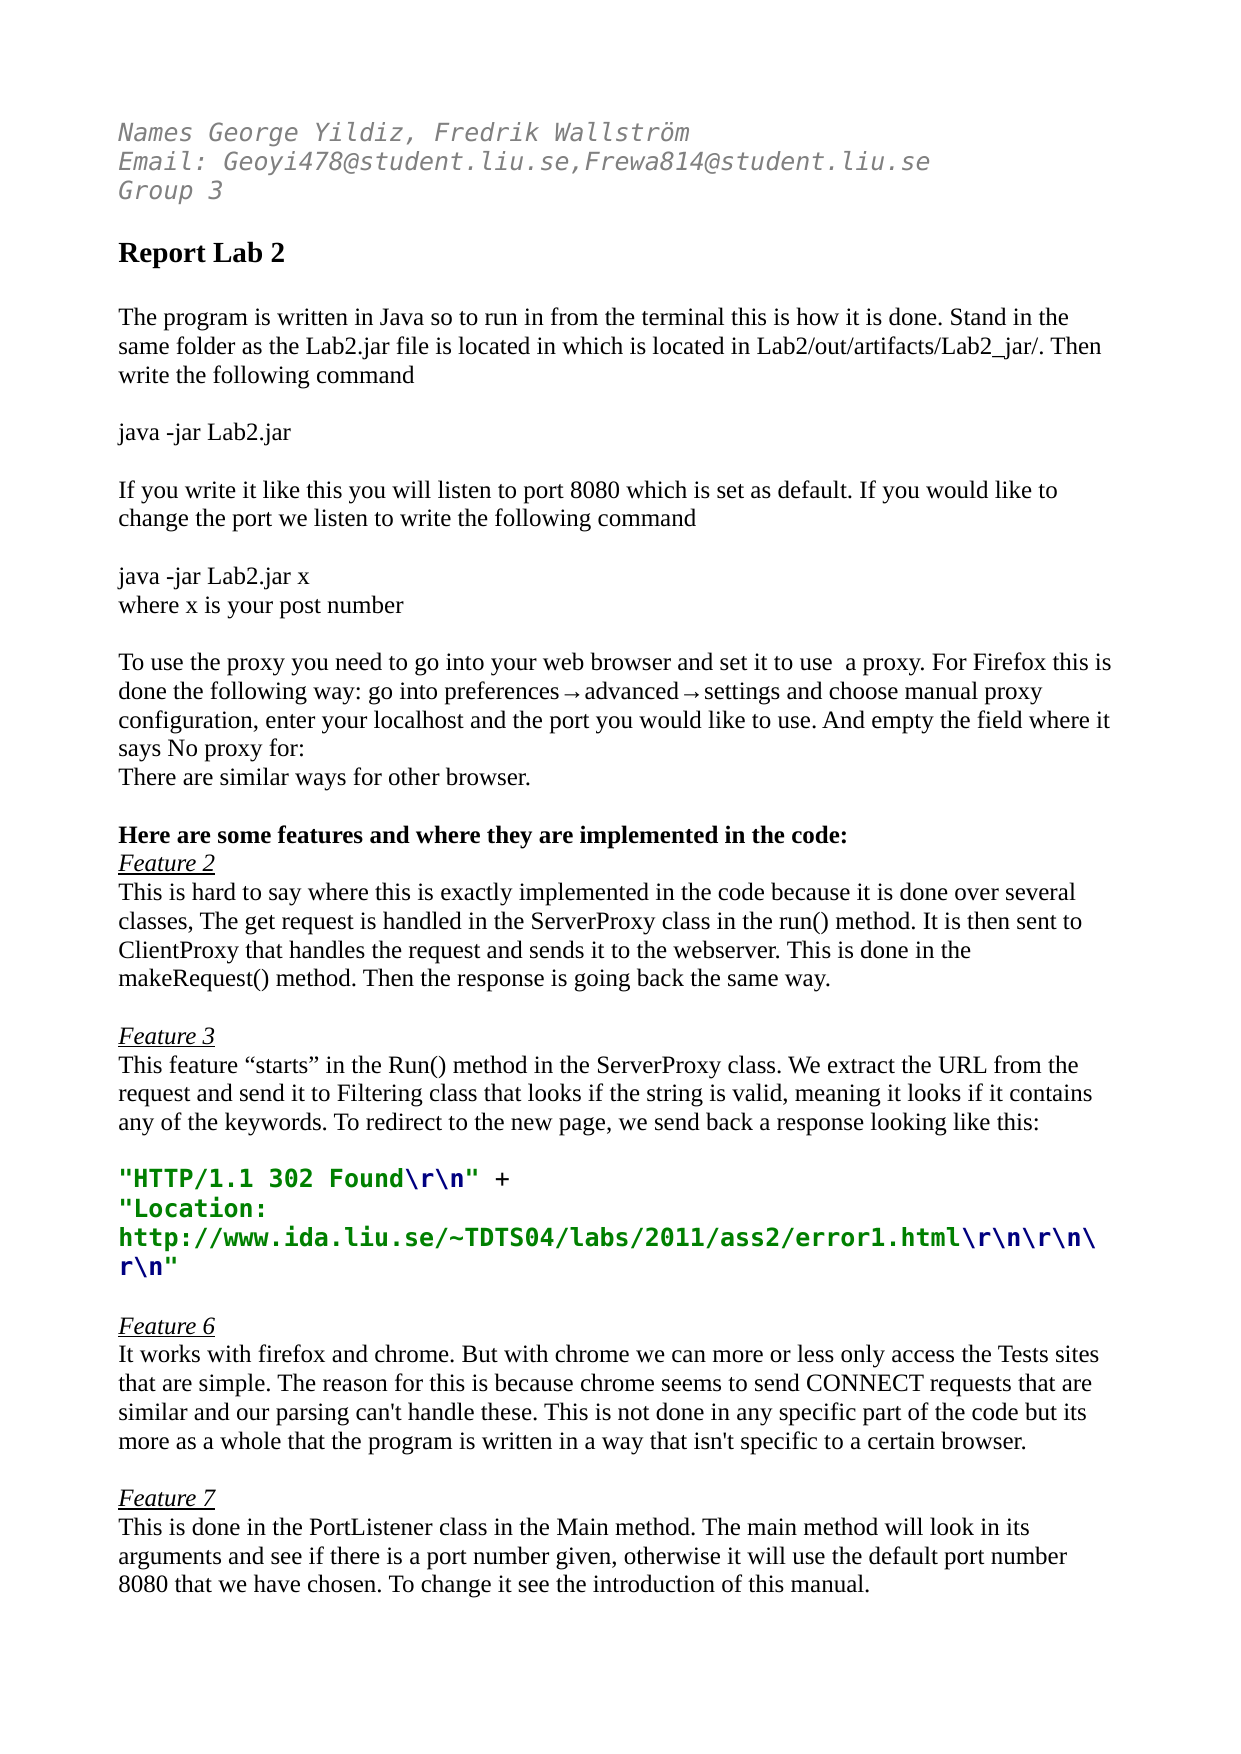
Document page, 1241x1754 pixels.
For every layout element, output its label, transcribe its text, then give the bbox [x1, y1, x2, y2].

text The program is written in Java so to run in from the terminal this is how it is done. Stand in the same folder as the Lab2.jar file is located in which is located in Lab2/out/artifacts/Lab2_jar/. Then write the following command [118, 302, 1122, 417]
text This feature “starts” in the Run() method in the ServerProxy class. We extract the URL from the request and send it to Filtering class that looks if the string is valid, meaning it looks if it contains any of the keywords. To redirect to the new page, we send back a response looking like this: [118, 1050, 1122, 1165]
text Report Lab 2 [118, 235, 1122, 269]
text change the port we listen to write the following command [118, 503, 1122, 532]
text where x is your post number [118, 590, 1122, 618]
text "Location: http://www.ida.liu.se/~TDTS04/labs/2011/ass2/error1.html\r\n\r\n\r\n" [118, 1194, 1122, 1281]
text "HTTP/1.1 302 Found\r\n" + [118, 1165, 1122, 1194]
text Feature 7 [118, 1483, 1122, 1512]
text Here are some features and where they are implemented in the code: [118, 820, 1122, 848]
text This is hard to say where this is exactly implemented in the code because it is done over several classes, The get request is handled in the ServerProxy class in the run() method. It is then sent to ClientProxy that handles the request and sends it to the webserver. This is done in the makeRequest() method. Then the response is going back the same way. [118, 877, 1122, 992]
text It works with firefox and chrome. But with chrome we can more or less only access the Tests sites that are simple. The reason for this is because chrome seems to send CONNECT requests that are similar and our parsing can't handle these. This is not done in any specific part of the code but its more as a whole that the program is written in a way that isn't specific to a certain browser. [118, 1339, 1122, 1454]
text If you write it like this you will listen to port 8080 which is set as default. If you would like to [118, 475, 1122, 503]
text java -jar Lab2.jar [118, 417, 1122, 446]
text java -jar Lab2.jar x [118, 561, 1122, 590]
text This is done in the PortListener class in the Main method. The main method will look in its arguments and see if there is a port number given, otherwise it will use the default port number 8080 that we have chosen. To change it see the introduction of this manual. [118, 1512, 1122, 1598]
text Feature 3 [118, 1021, 1122, 1050]
text Feature 6 [118, 1311, 1122, 1339]
text To use the proxy you need to go into your web browser and set it to use a proxy. For Firefox this is done the following way: go into preferences→advanced→settings and choose manual proxy configuration, enter your localhost and the port you would like to use. And empty the field where it says No proxy for: There are similar ways for other browser. [118, 647, 1122, 791]
text Feature 2 [118, 848, 1122, 877]
